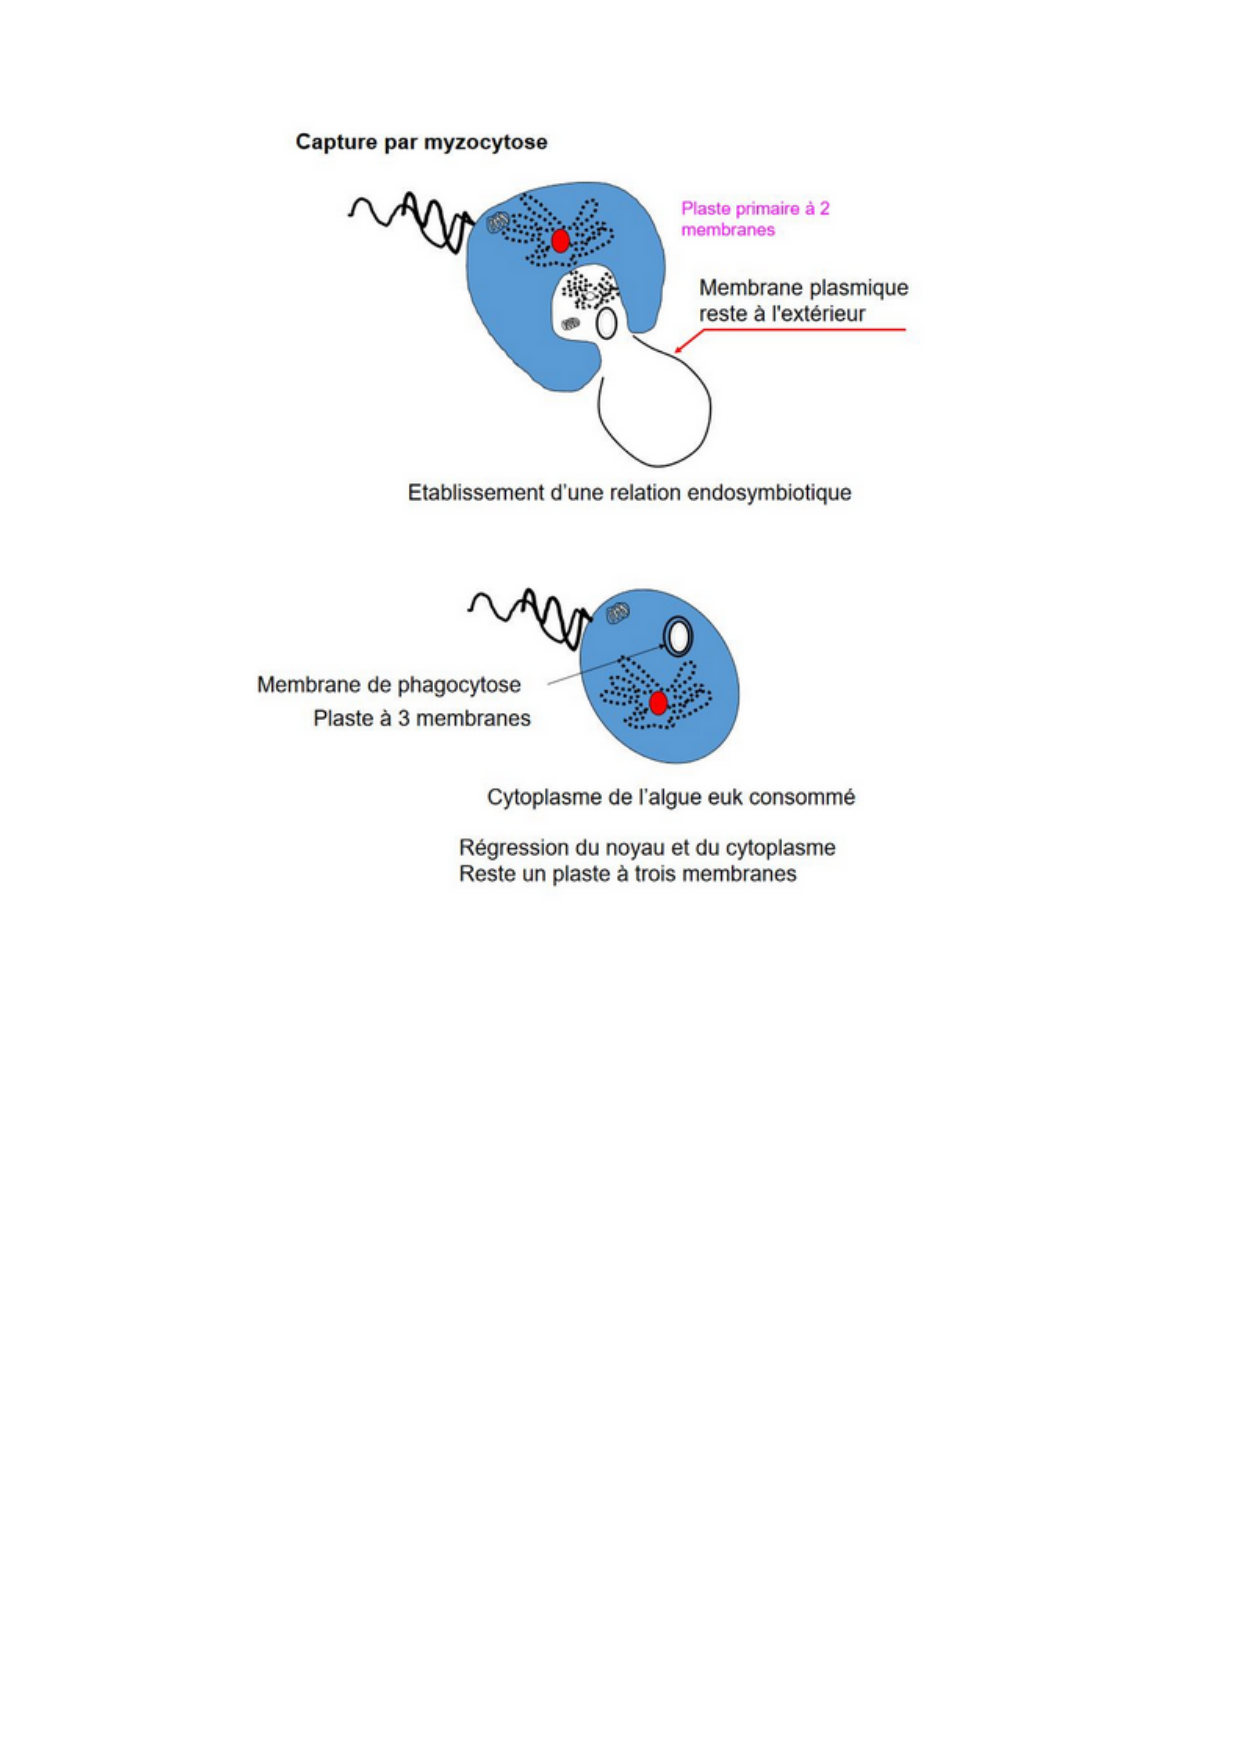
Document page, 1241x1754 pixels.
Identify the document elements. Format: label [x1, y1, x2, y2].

picture [253, 118, 987, 906]
